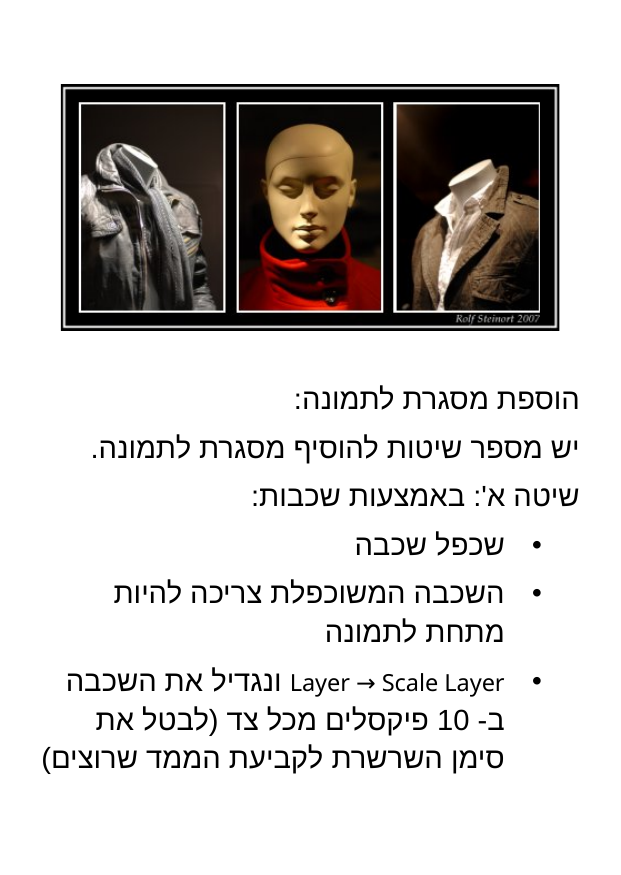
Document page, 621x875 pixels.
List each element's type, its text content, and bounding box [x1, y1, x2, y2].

text שיטה א': באמצעות שכבות: [40, 479, 580, 513]
text יש מספר שיטות להוסיף מסגרת לתמונה. [40, 431, 580, 464]
picture [60, 84, 560, 331]
list השכבה המשוכפלת צריכה להיות מתחת לתמונה [40, 576, 542, 649]
text הוספת מסגרת לתמונה: [40, 382, 580, 416]
list שכפל שכבה [40, 528, 542, 561]
list Layer → Scale Layer ונגדיל את השכבה ב- 10 פיקסלים מכל צד (לבטל את סימן השרשרת לקביעת הממד שרוצים) [40, 664, 542, 775]
